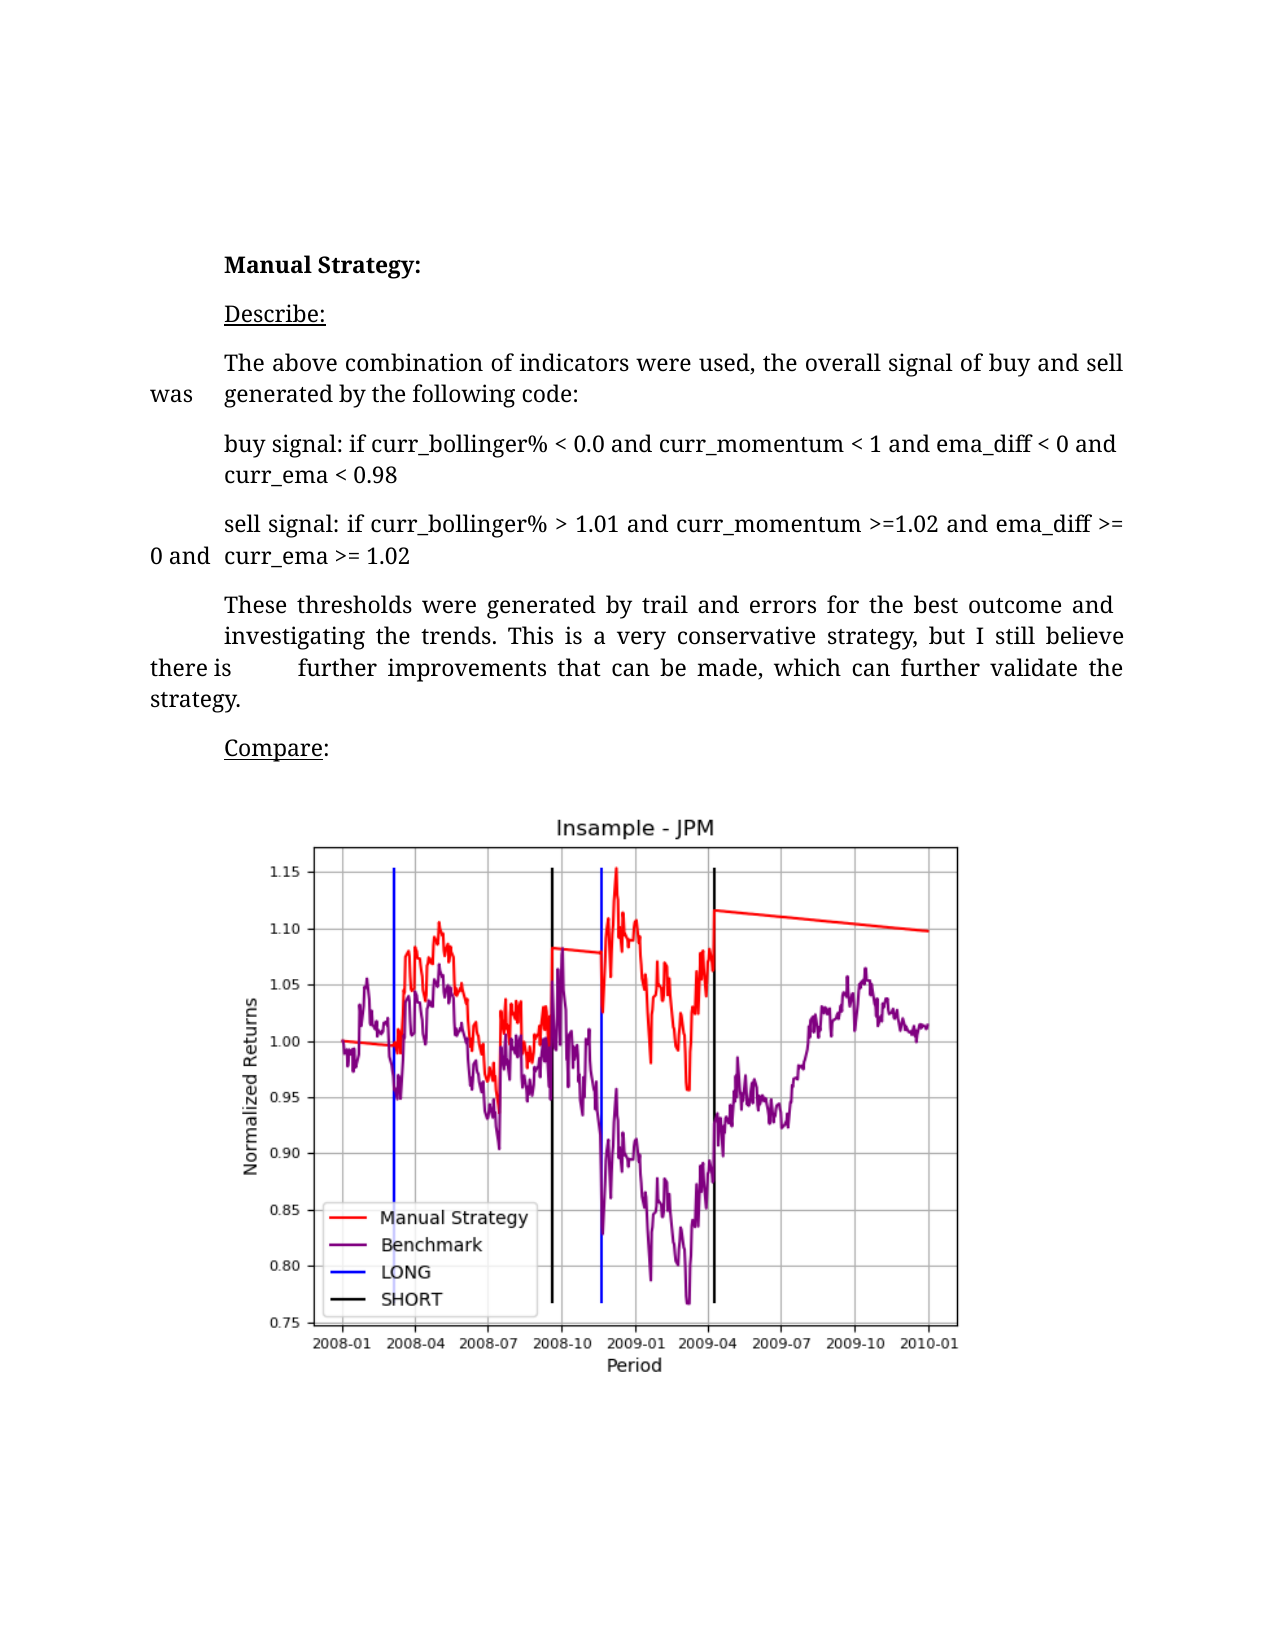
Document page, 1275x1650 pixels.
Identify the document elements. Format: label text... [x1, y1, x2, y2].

text buy signal: if curr_bollinger% < 0.0 and curr_momentum < 1 and ema_diff < 0 and curr_ema < 0.98 [150, 427, 1125, 490]
text Describe: [150, 297, 1125, 329]
picture [210, 772, 1040, 1394]
text These thresholds were generated by trail and errors for the best outcome and investigating the trends. This is a very conservative strategy, but I still believe there is further improvements that can be made, which can further validate the strategy. [150, 588, 1125, 714]
text sell signal: if curr_bollinger% > 1.01 and curr_momentum >=1.02 and ema_diff >= 0 and curr_ema >= 1.02 [150, 508, 1125, 571]
text The above combination of indicators were used, the overall signal of buy and sell was generated by the following code: [150, 347, 1125, 409]
text Manual Strategy: [150, 248, 1125, 280]
text Compare: [150, 732, 1125, 763]
